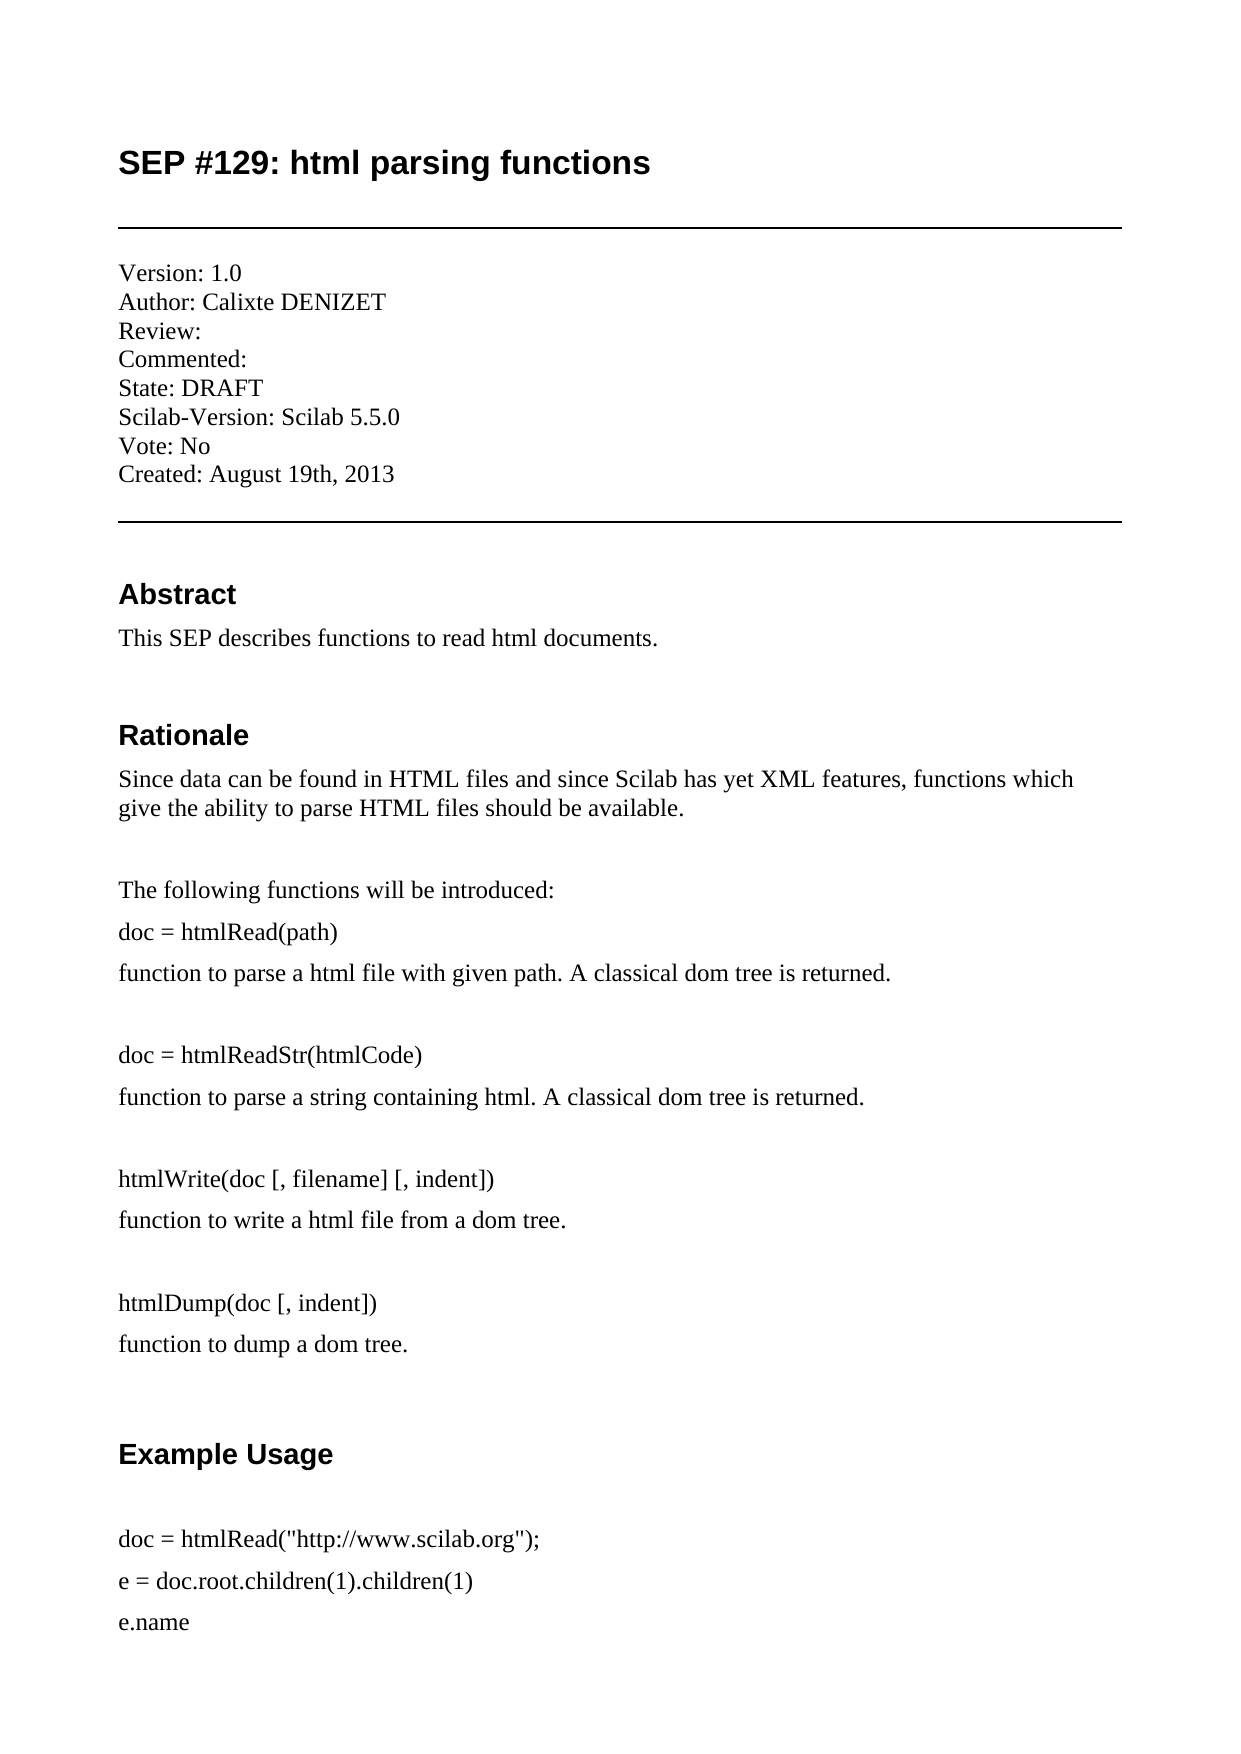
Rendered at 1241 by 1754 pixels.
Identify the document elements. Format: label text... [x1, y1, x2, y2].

text Vote: No [118, 431, 1122, 459]
text function to parse a html file with given path. A classical dom tree is returned. [118, 958, 1122, 987]
text e = doc.root.children(1).children(1) [118, 1566, 1122, 1594]
text Commented: [118, 344, 1122, 373]
subtitle Abstract [118, 577, 1122, 611]
text function to parse a string containing html. A classical dom tree is returned. [118, 1082, 1122, 1111]
text Created: August 19th, 2013 [118, 459, 1122, 488]
text function to write a html file from a dom tree. [118, 1206, 1122, 1234]
subtitle Rationale [118, 718, 1122, 752]
text doc = htmlReadStr(htmlCode) [118, 1041, 1122, 1069]
text htmlDump(doc [, indent]) [118, 1288, 1122, 1317]
text Version: 1.0 [118, 258, 1122, 287]
subtitle Example Usage [118, 1437, 1122, 1470]
text e.name [118, 1607, 1122, 1636]
text doc = htmlRead(path) [118, 917, 1122, 946]
subtitle SEP #129: html parsing functions [118, 143, 1122, 182]
text Scilab-Version: Scilab 5.5.0 [118, 402, 1122, 431]
text Author: Calixte DENIZET [118, 287, 1122, 316]
text Since data can be found in HTML files and since Scilab has yet XML features, functions which give the ability to parse HTML files should be available. [118, 764, 1122, 822]
text The following functions will be introduced: [118, 876, 1122, 904]
text State: DRAFT [118, 373, 1122, 402]
text htmlWrite(doc [, filename] [, indent]) [118, 1164, 1122, 1193]
text Review: [118, 316, 1122, 344]
text This SEP describes functions to read html documents. [118, 623, 1122, 652]
text function to dump a dom tree. [118, 1329, 1122, 1358]
text ﻿doc = htmlRead("http://www.scilab.org"); [118, 1524, 1122, 1553]
